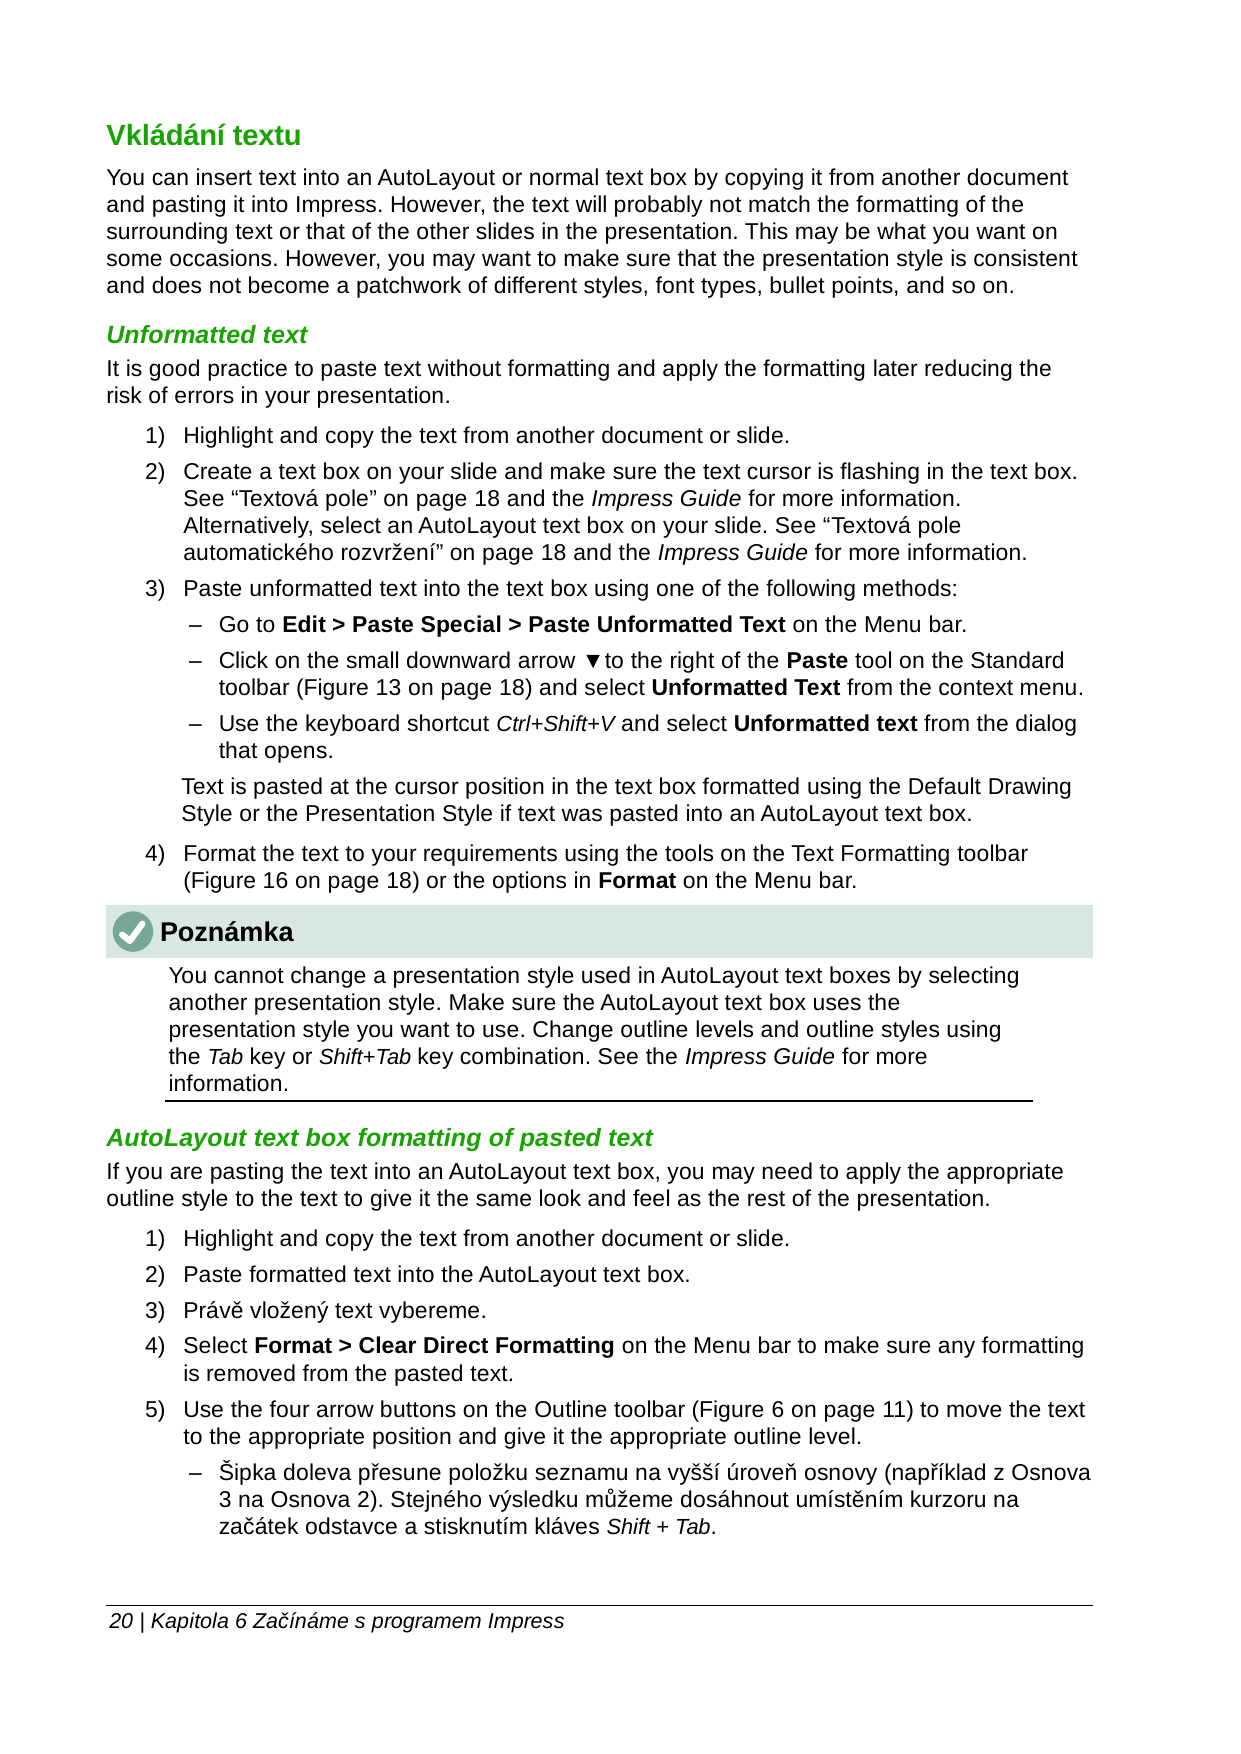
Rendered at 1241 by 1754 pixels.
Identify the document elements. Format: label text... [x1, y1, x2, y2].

list It is good practice to paste text without formatting and apply the formatting later reducing the risk of errors in your presentation. [106, 354, 1093, 409]
list Use the keyboard shortcut Ctrl+Shift+V and select Unformatted text from the dialog that opens. [189, 709, 1093, 763]
list Select Format > Clear Direct Formatting on the Menu bar to make sure any formatting is removed from the pasted text. [165, 1332, 1093, 1386]
subtitle Unformatted text [106, 319, 1093, 348]
text You can insert text into an AutoLayout or normal text box by copying it from another document and pasting it into Impress. However, the text will probably not match the formatting of the surrounding text or that of the other slides in the presentation. This may be what you want on some occasions. However, you may want to make sure that the presentation style is consistent and does not become a patchwork of different styles, font types, bullet points, and so on. [106, 163, 1093, 299]
text If you are pasting the text into an AutoLayout text box, you may need to apply the appropriate outline style to the text to give it the same look and feel as the rest of the presentation. [106, 1157, 1093, 1212]
list Paste formatted text into the AutoLayout text box. [165, 1260, 1093, 1287]
list Highlight and copy the text from another document or slide. [165, 421, 1093, 448]
subtitle AutoLayout text box formatting of pasted text [106, 1122, 1093, 1151]
subtitle Poznámka [106, 905, 1093, 958]
text You cannot change a presentation style used in AutoLayout text boxes by selecting another presentation style. Make sure the AutoLayout text box uses the presentation style you want to use. Change outline levels and outline styles using the Tab key or Shift+Tab key combination. See the Impress Guide for more information. [165, 958, 1033, 1100]
list Create a text box on your slide and make sure the text cursor is flashing in the text box. See “Text boxes” on page 18 and the Impress Guide for more information. Alternatively, select an AutoLayout text box on your slide. See “AutoLayout text boxes” on page 18 and the Impress Guide for more information. [165, 457, 1093, 565]
list Format the text to your requirements using the tools on the Text Formatting toolbar (Figure 16 on page 17) or the options in Format on the Menu bar. [165, 839, 1093, 893]
list Go to Edit > Paste Special > Paste Unformatted Text on the Menu bar. [189, 610, 1093, 637]
list Šipka doleva přesune položku seznamu na vyšší úroveň osnovy (například z Osnova 3 na Osnova 2). Stejného výsledku můžeme dosáhnout umístěním kurzoru na začátek odstavce a stisknutím kláves Shift + Tab. [189, 1458, 1093, 1539]
subtitle Vkládání textu [106, 118, 1093, 152]
list Click on the small downward arrow ▼to the right of the Paste tool on the Standard toolbar (Figure 13 on page 17) and select Unformatted Text from the context menu. [189, 646, 1093, 700]
list Paste unformatted text into the text box using one of the following methods: [165, 574, 1093, 601]
list Právě vložený text vybereme. [165, 1296, 1093, 1323]
list Use the four arrow buttons on the Outline toolbar (Figure 6 on page 11) to move the text to the appropriate position and give it the appropriate outline level. [165, 1395, 1093, 1449]
list Highlight and copy the text from another document or slide. [165, 1224, 1093, 1251]
list Text is pasted at the cursor position in the text box formatted using the Default Drawing Style or the Presentation Style if text was pasted into an AutoLayout text box. [181, 772, 1093, 826]
